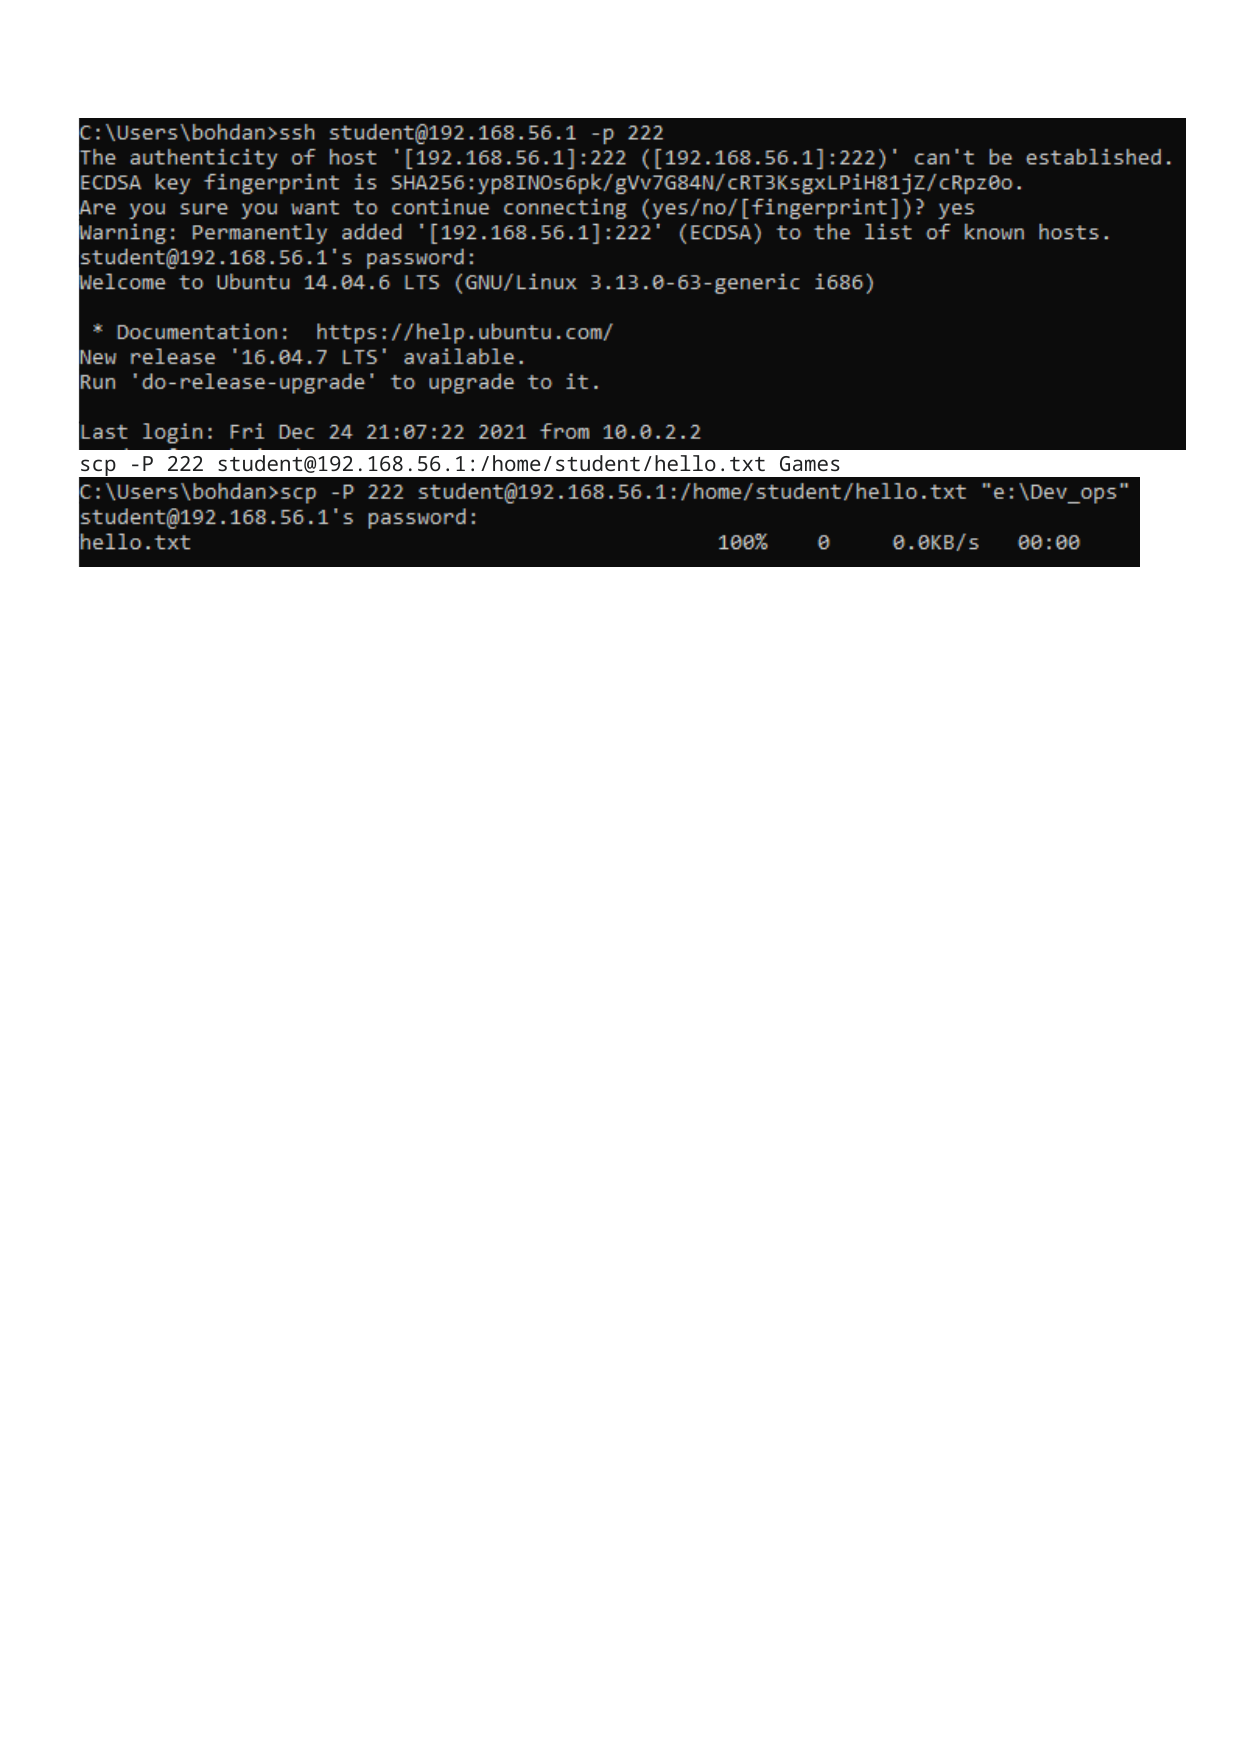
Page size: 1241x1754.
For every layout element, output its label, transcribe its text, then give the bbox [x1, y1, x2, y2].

picture [78, 477, 1140, 567]
text scp -P 222 student@192.168.56.1:/home/student/hello.txt Games [79, 450, 1186, 478]
picture [78, 118, 1186, 450]
